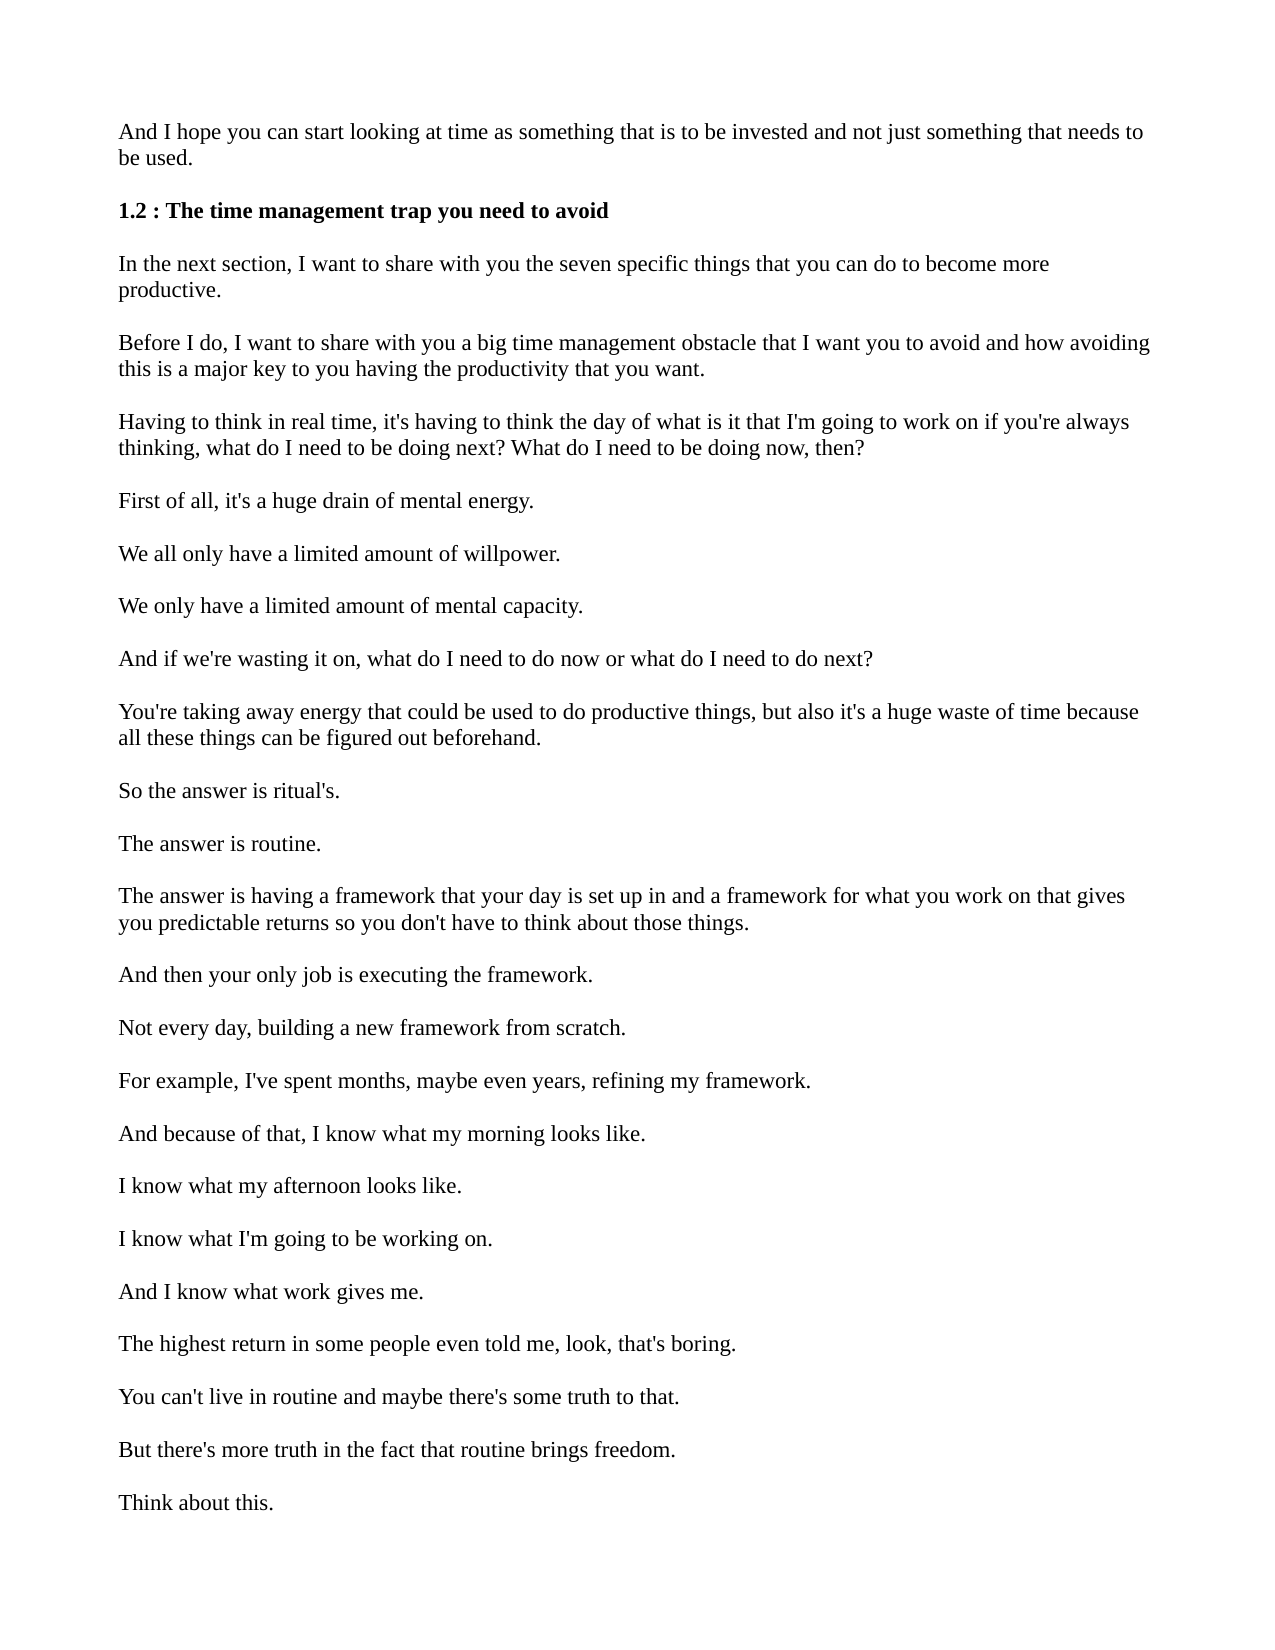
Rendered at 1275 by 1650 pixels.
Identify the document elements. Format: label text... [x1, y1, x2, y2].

text Having to think in real time, it's having to think the day of what is it that I'm going to work on if you're always thinking, what do I need to be doing next? What do I need to be doing now, then? [118, 408, 1157, 461]
text In the next section, I want to share with you the seven specific things that you can do to become more productive. [118, 250, 1157, 303]
text But there's more truth in the fact that routine brings freedom. [118, 1436, 1157, 1462]
text We only have a limited amount of mental capacity. [118, 592, 1157, 619]
text You can't live in routine and maybe there's some truth to that. [118, 1383, 1157, 1409]
text First of all, it's a huge drain of mental energy. [118, 487, 1157, 513]
text And I hope you can start looking at time as something that is to be invested and not just something that needs to be used. [118, 118, 1157, 171]
text The answer is having a framework that your day is set up in and a framework for what you work on that gives you predictable returns so you don't have to think about those things. [118, 882, 1157, 935]
text Before I do, I want to share with you a big time management obstacle that I want you to avoid and how avoiding this is a major key to you having the productivity that you want. [118, 329, 1157, 382]
text I know what I'm going to be working on. [118, 1225, 1157, 1251]
text I know what my afternoon looks like. [118, 1172, 1157, 1199]
text And then your only job is executing the framework. [118, 961, 1157, 988]
text Not every day, building a new framework from scratch. [118, 1014, 1157, 1041]
text And if we're wasting it on, what do I need to do now or what do I need to do next? [118, 645, 1157, 672]
text The answer is routine. [118, 830, 1157, 856]
text You're taking away energy that could be used to do productive things, but also it's a huge waste of time because all these things can be figured out beforehand. [118, 698, 1157, 751]
text Think about this. [118, 1488, 1157, 1515]
text We all only have a limited amount of willpower. [118, 540, 1157, 566]
text And I know what work gives me. [118, 1278, 1157, 1304]
text For example, I've spent months, maybe even years, refining my framework. [118, 1067, 1157, 1093]
text So the answer is ritual's. [118, 777, 1157, 803]
text 1.2 : The time management trap you need to avoid [118, 197, 1157, 223]
text The highest return in some people even told me, look, that's boring. [118, 1330, 1157, 1357]
text And because of that, I know what my morning looks like. [118, 1119, 1157, 1146]
